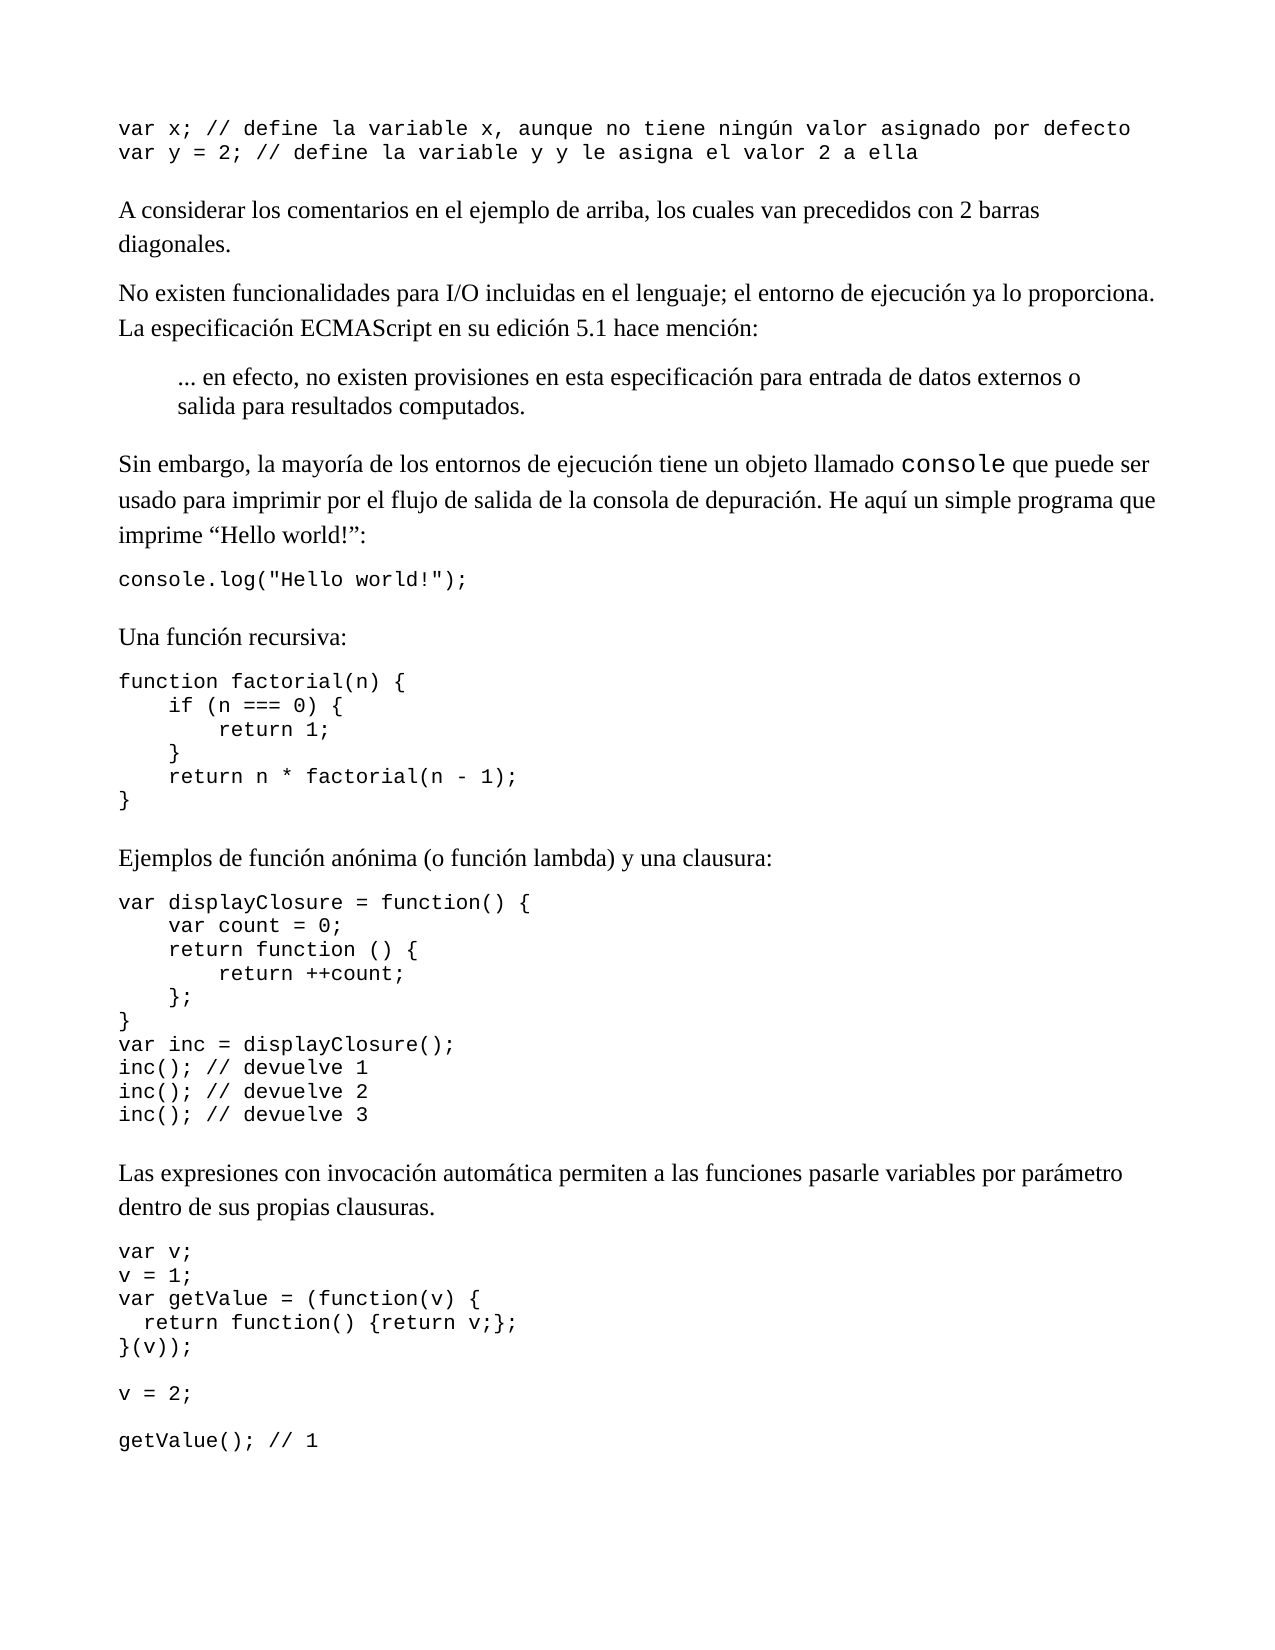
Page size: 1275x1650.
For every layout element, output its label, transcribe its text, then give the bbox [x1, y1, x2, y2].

text No existen funcionalidades para I/O incluidas en el lenguaje; el entorno de ejecución ya lo proporciona. La especificación ECMAScript en su edición 5.1 hace mención: [118, 278, 1157, 342]
text console.log("Hello world!"); [118, 569, 1157, 593]
text inc(); // devuelve 2 [118, 1081, 1157, 1104]
text }; [118, 986, 1157, 1010]
text var displayClosure = function() { [118, 892, 1157, 915]
text Ejemplos de función anónima (o función lambda) y una clausura: [118, 843, 1157, 871]
text } [118, 789, 1157, 813]
text if (n === 0) { [118, 695, 1157, 718]
text var count = 0; [118, 915, 1157, 939]
text return function() {return v;}; [118, 1312, 1157, 1336]
text v = 2; [118, 1383, 1157, 1407]
text }(v)); [118, 1336, 1157, 1359]
text inc(); // devuelve 1 [118, 1057, 1157, 1081]
text var v; [118, 1241, 1157, 1265]
text Las expresiones con invocación automática permiten a las funciones pasarle variables por parámetro dentro de sus propias clausuras. [118, 1158, 1157, 1221]
text return 1; [118, 718, 1157, 742]
text var y = 2; // define la variable y y le asigna el valor 2 a ella [118, 142, 1157, 165]
text Sin embargo, la mayoría de los entornos de ejecución tiene un objeto llamado console que puede ser usado para imprimir por el flujo de salida de la consola de depuración. He aquí un simple programa que imprime “Hello world!”: [118, 449, 1157, 549]
text var x; // define la variable x, aunque no tiene ningún valor asignado por defecto [118, 118, 1157, 142]
text inc(); // devuelve 3 [118, 1104, 1157, 1128]
text ... en efecto, no existen provisiones en esta especificación para entrada de datos externos o salida para resultados computados. [177, 362, 1098, 419]
text A considerar los comentarios en el ejemplo de arriba, los cuales van precedidos con 2 barras diagonales. [118, 195, 1157, 258]
text var inc = displayClosure(); [118, 1033, 1157, 1057]
text function factorial(n) { [118, 671, 1157, 695]
text return function () { [118, 939, 1157, 963]
text } [118, 742, 1157, 766]
text getValue(); // 1 [118, 1430, 1157, 1454]
text return ++count; [118, 963, 1157, 986]
text } [118, 1010, 1157, 1033]
text var getValue = (function(v) { [118, 1288, 1157, 1312]
text v = 1; [118, 1265, 1157, 1288]
text Una función recursiva: [118, 622, 1157, 651]
text return n * factorial(n - 1); [118, 766, 1157, 789]
